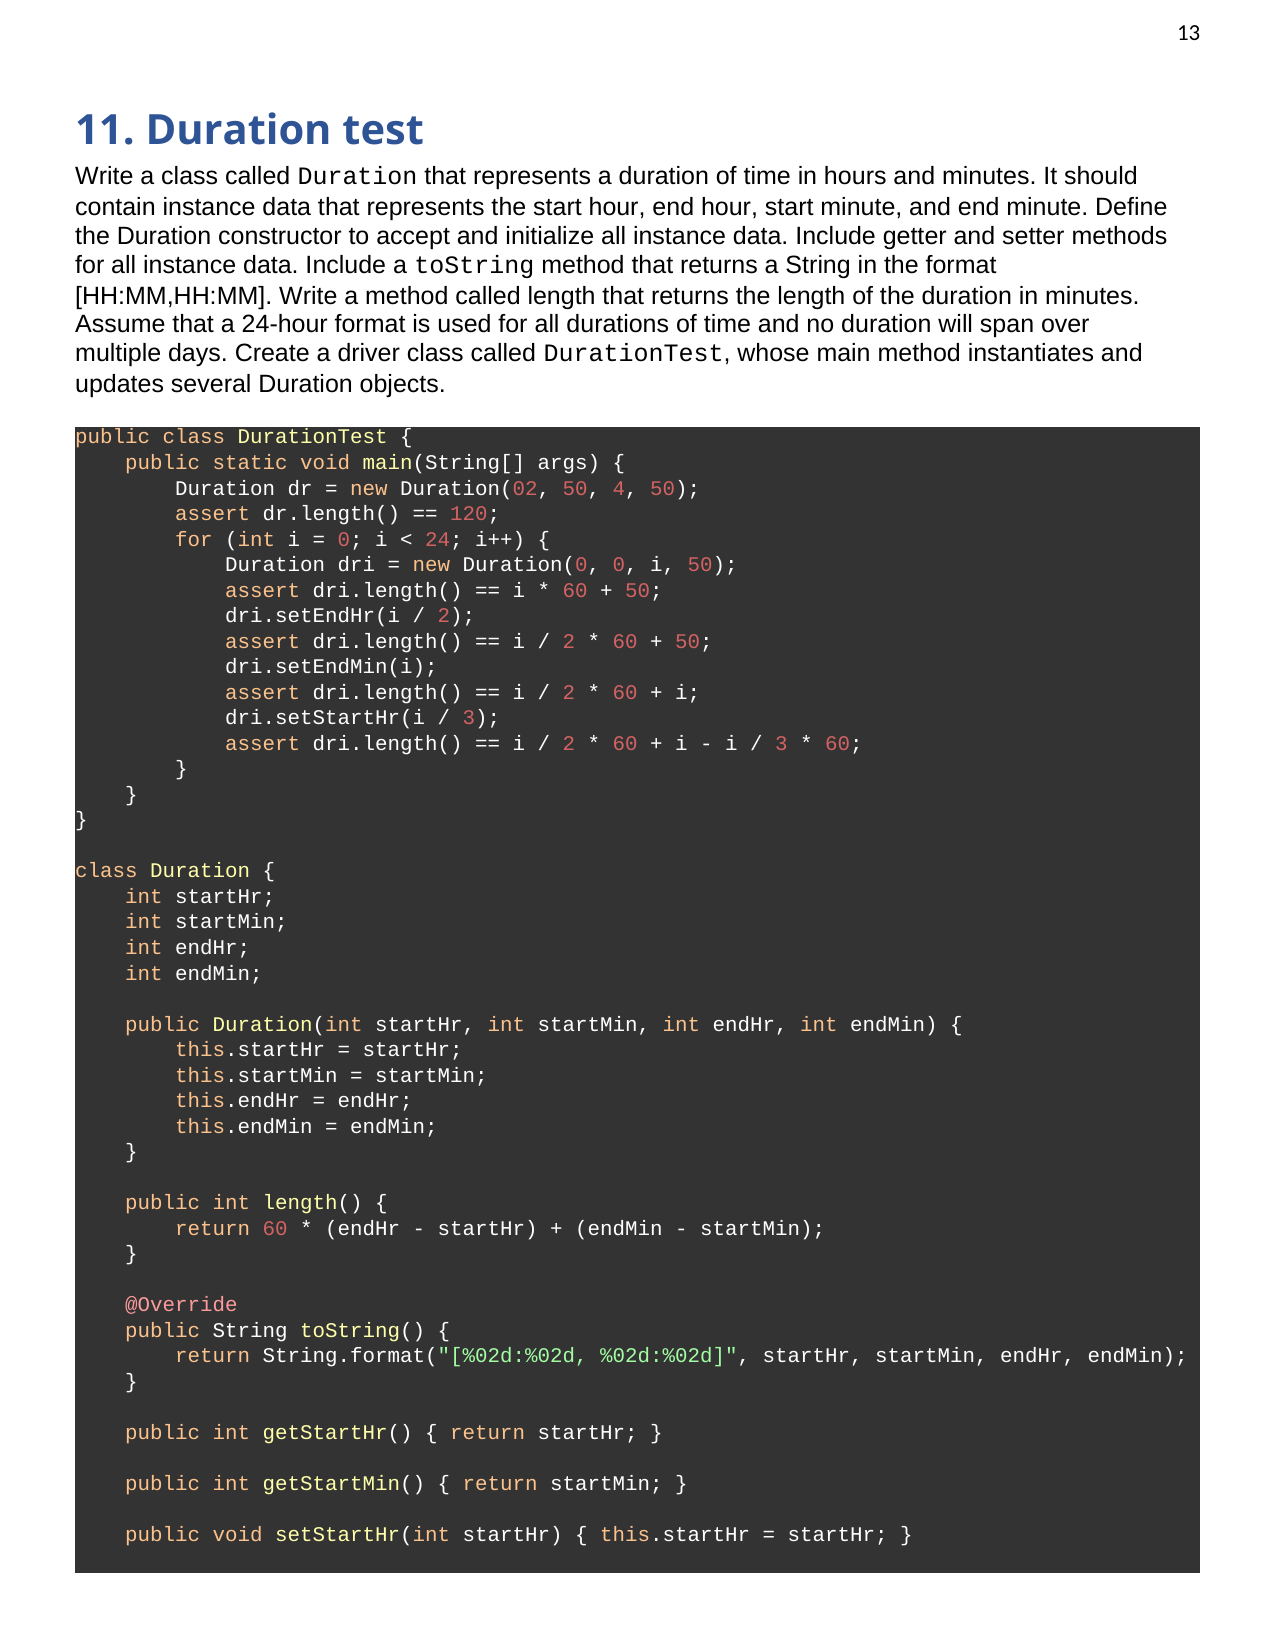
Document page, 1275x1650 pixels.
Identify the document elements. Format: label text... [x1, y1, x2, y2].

text class Duration { [75, 860, 1200, 884]
text Assume that a 24-hour format is used for all durations of time and no duration will span over [75, 309, 1200, 338]
text assert dr.length() == 120; [75, 503, 1200, 527]
text contain instance data that represents the start hour, end hour, start minute, and end minute. Define [75, 192, 1200, 221]
text Write a class called Duration that represents a duration of time in hours and minutes. It should [75, 161, 1200, 192]
text assert dri.length() == i / 2 * 60 + 50; [75, 631, 1200, 654]
subtitle 11. Duration test [75, 100, 1200, 157]
text dri.setEndMin(i); [75, 656, 1200, 680]
text int endMin; [75, 962, 1200, 986]
text int endHr; [75, 937, 1200, 961]
text return 60 * (endHr - startHr) + (endMin - startMin); [75, 1218, 1200, 1241]
text Duration dr = new Duration(02, 50, 4, 50); [75, 478, 1200, 501]
text public static void main(String[] args) { [75, 452, 1200, 476]
text assert dri.length() == i / 2 * 60 + i; [75, 682, 1200, 705]
text dri.setEndHr(i / 2); [75, 605, 1200, 629]
text public Duration(int startHr, int startMin, int endHr, int endMin) { [75, 1013, 1200, 1037]
text multiple days. Create a driver class called DurationTest, whose main method instantiates and [75, 338, 1200, 369]
text int startMin; [75, 911, 1200, 935]
text public String toString() { [75, 1320, 1200, 1343]
text this.endHr = endHr; [75, 1090, 1200, 1114]
text } [75, 1243, 1200, 1267]
text } [75, 1141, 1200, 1165]
text } [75, 758, 1200, 782]
text assert dri.length() == i / 2 * 60 + i - i / 3 * 60; [75, 733, 1200, 756]
text int startHr; [75, 886, 1200, 909]
text } [75, 809, 1200, 833]
text public void setStartHr(int startHr) { this.startHr = startHr; } [75, 1524, 1200, 1548]
text updates several Duration objects. [75, 369, 1200, 398]
text dri.setStartHr(i / 3); [75, 707, 1200, 731]
text } [75, 784, 1200, 807]
text @Override [75, 1294, 1200, 1318]
text this.startMin = startMin; [75, 1064, 1200, 1088]
text this.startHr = startHr; [75, 1039, 1200, 1063]
text public int getStartMin() { return startMin; } [75, 1473, 1200, 1497]
text [HH:MM,HH:MM]. Write a method called length that returns the length of the duration in minutes. [75, 281, 1200, 309]
text Duration dri = new Duration(0, 0, i, 50); [75, 554, 1200, 578]
text public class DurationTest { [75, 427, 1200, 450]
text public int getStartHr() { return startHr; } [75, 1422, 1200, 1446]
text for (int i = 0; i < 24; i++) { [75, 529, 1200, 552]
text return String.format("[%02d:%02d, %02d:%02d]", startHr, startMin, endHr, endMin); [75, 1345, 1200, 1369]
text this.endMin = endMin; [75, 1116, 1200, 1139]
text assert dri.length() == i * 60 + 50; [75, 580, 1200, 603]
text } [75, 1371, 1200, 1394]
text public int length() { [75, 1192, 1200, 1216]
text for all instance data. Include a toString method that returns a String in the format [75, 250, 1200, 281]
text the Duration constructor to accept and initialize all instance data. Include getter and setter methods [75, 221, 1200, 250]
